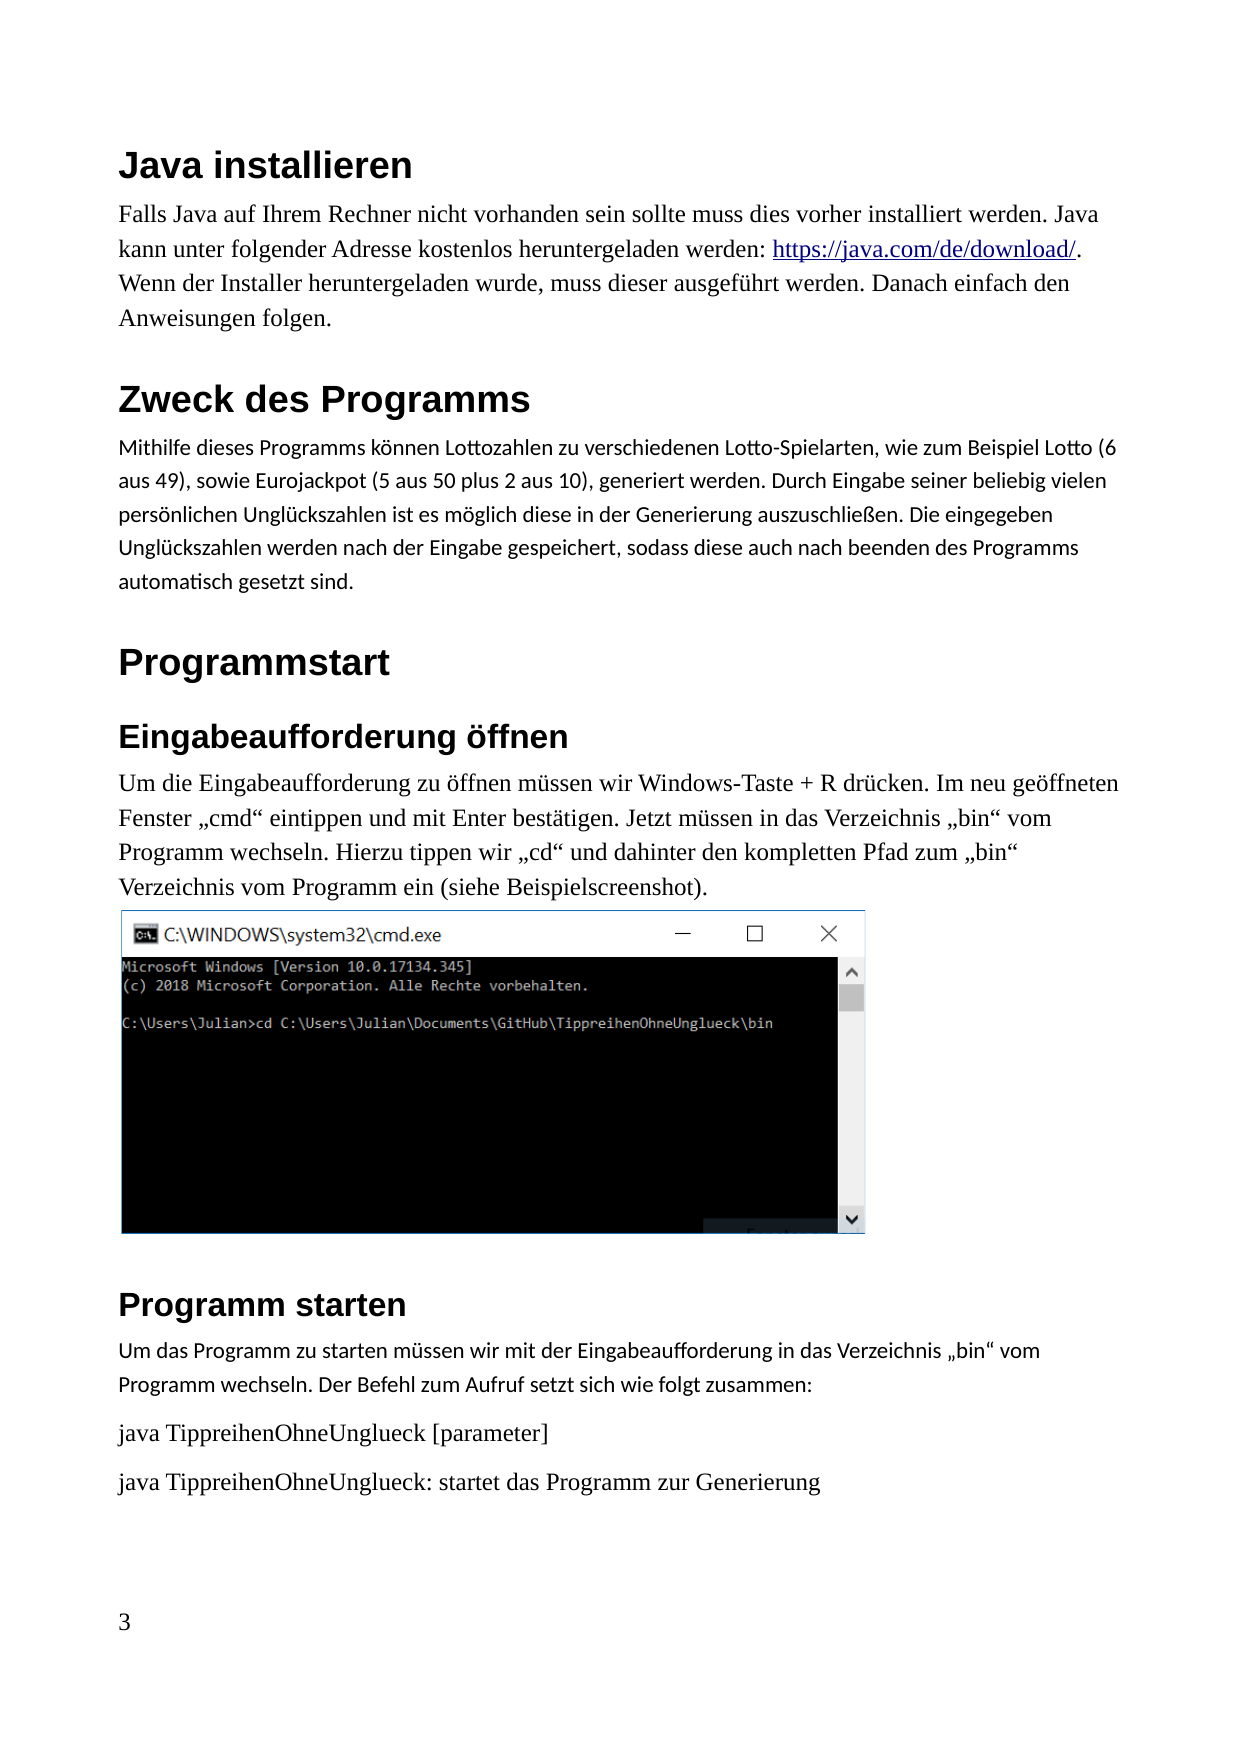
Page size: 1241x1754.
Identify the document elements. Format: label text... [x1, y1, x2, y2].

subtitle Java installieren [118, 143, 1122, 187]
subtitle Zweck des Programms [118, 377, 1122, 420]
subtitle Programmstart [118, 640, 1122, 684]
subtitle Eingabeaufforderung öffnen [118, 717, 1122, 756]
subtitle Programm starten [118, 1285, 1122, 1324]
text java TippreihenOhneUnglueck: startet das Programm zur Generierung [118, 1467, 1122, 1496]
text Um die Eingabeaufforderung zu öffnen müssen wir Windows-Taste + R drücken. Im neu geöffneten Fenster „cmd“ eintippen und mit Enter bestätigen. Jetzt müssen in das Verzeichnis „bin“ vom Programm wechseln. Hierzu tippen wir „cd“ und dahinter den kompletten Pfad zum „bin“ Verzeichnis vom Programm ein (siehe Beispielscreenshot). [118, 768, 1122, 901]
picture [121, 910, 866, 1234]
text Um das Programm zu starten müssen wir mit der Eingabeaufforderung in das Verzeichnis „bin“ vom Programm wechseln. Der Befehl zum Aufruf setzt sich wie folgt zusammen: [118, 1336, 1122, 1398]
text java TippreihenOhneUnglueck [parameter] [118, 1418, 1122, 1447]
text Falls Java auf Ihrem Rechner nicht vorhanden sein sollte muss dies vorher installiert werden. Java kann unter folgender Adresse kostenlos heruntergeladen werden: https://java.com/de/download/. Wenn der Installer heruntergeladen wurde, muss dieser ausgeführt werden. Danach einfach den Anweisungen folgen. [118, 199, 1122, 331]
text Mithilfe dieses Programms können Lottozahlen zu verschiedenen Lotto-Spielarten, wie zum Beispiel Lotto (6 aus 49), sowie Eurojackpot (5 aus 50 plus 2 aus 10), generiert werden. Durch Eingabe seiner beliebig vielen persönlichen Unglückszahlen ist es möglich diese in der Generierung auszuschließen. Die eingegeben Unglückszahlen werden nach der Eingabe gespeichert, sodass diese auch nach beenden des Programms automatisch gesetzt sind. [118, 433, 1122, 595]
